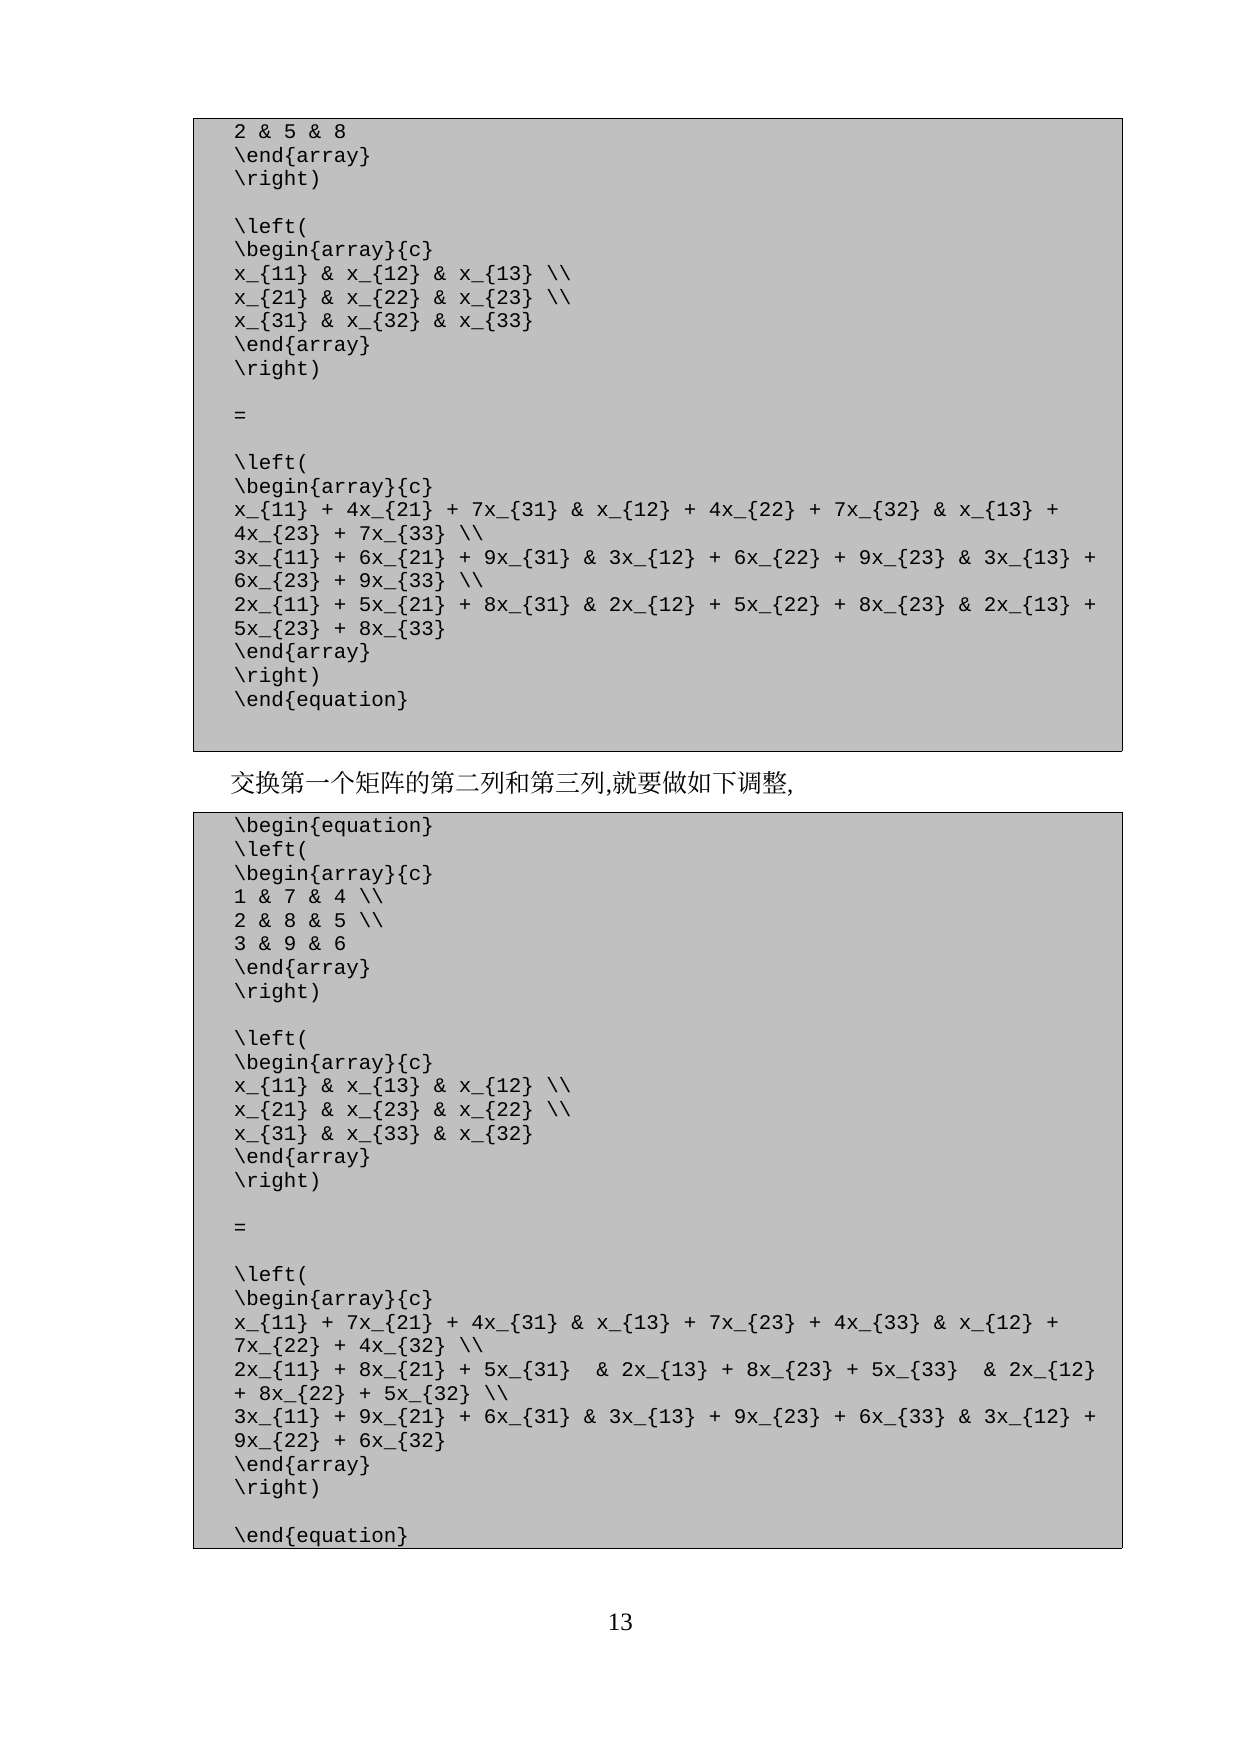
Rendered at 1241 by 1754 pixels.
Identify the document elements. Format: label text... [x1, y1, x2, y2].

list \begin{array}{c} [194, 859, 1122, 883]
list = [194, 1214, 1122, 1238]
list 3x_{11} + 6x_{21} + 9x_{31} & 3x_{12} + 6x_{22} + 9x_{23} & 3x_{13} + 6x_{23} + 9x_{33} \\ [194, 544, 1122, 591]
list \end{array} [194, 1451, 1122, 1474]
list \end{array} [194, 954, 1122, 978]
list 2x_{11} + 5x_{21} + 8x_{31} & 2x_{12} + 5x_{22} + 8x_{23} & 2x_{13} + 5x_{23} + 8x_{33} [194, 591, 1122, 638]
list \begin{equation} [194, 813, 1122, 836]
list x_{31} & x_{33} & x_{32} [194, 1119, 1122, 1143]
list \begin{array}{c} [194, 473, 1122, 496]
list \left( [194, 836, 1122, 859]
list \begin{array}{c} [194, 236, 1122, 260]
list \begin{array}{c} [194, 1049, 1122, 1072]
list x_{11} + 7x_{21} + 4x_{31} & x_{13} + 7x_{23} + 4x_{33} & x_{12} + 7x_{22} + 4x_{32} \\ [194, 1309, 1122, 1356]
list \right) [194, 978, 1122, 1001]
list \right) [194, 165, 1122, 189]
list 2x_{11} + 8x_{21} + 5x_{31} & 2x_{13} + 8x_{23} + 5x_{33} & 2x_{12} + 8x_{22} + 5x_{32} \\ [194, 1356, 1122, 1403]
list 3x_{11} + 9x_{21} + 6x_{31} & 3x_{13} + 9x_{23} + 6x_{33} & 3x_{12} + 9x_{22} + 6x_{32} [194, 1403, 1122, 1451]
list x_{21} & x_{23} & x_{22} \\ [194, 1096, 1122, 1119]
list = [194, 402, 1122, 426]
list x_{21} & x_{22} & x_{23} \\ [194, 284, 1122, 307]
list x_{11} & x_{12} & x_{13} \\ [194, 260, 1122, 284]
list x_{11} & x_{13} & x_{12} \\ [194, 1072, 1122, 1096]
list x_{11} + 4x_{21} + 7x_{31} & x_{12} + 4x_{22} + 7x_{32} & x_{13} + 4x_{23} + 7x_{33} \\ [194, 496, 1122, 544]
list \begin{array}{c} [194, 1285, 1122, 1309]
list 2 & 5 & 8 [194, 119, 1122, 142]
list \left( [194, 1025, 1122, 1049]
list \end{array} [194, 331, 1122, 354]
list 1 & 7 & 4 \\ [194, 883, 1122, 907]
list \end{equation} [194, 1522, 1122, 1548]
list \left( [194, 449, 1122, 473]
list \end{equation} [194, 686, 1122, 712]
list 3 & 9 & 6 [194, 930, 1122, 954]
list \right) [194, 662, 1122, 686]
list \right) [194, 1167, 1122, 1191]
list \end{array} [194, 638, 1122, 662]
list \end{array} [194, 142, 1122, 165]
list \right) [194, 1474, 1122, 1498]
list \right) [194, 354, 1122, 378]
list \end{array} [194, 1143, 1122, 1167]
list 2 & 8 & 5 \\ [194, 907, 1122, 930]
list x_{31} & x_{32} & x_{33} [194, 307, 1122, 331]
list \left( [194, 213, 1122, 236]
list \left( [194, 1261, 1122, 1285]
list 交换第一个矩阵的第二列和第三列,就要做如下调整, [193, 764, 1122, 800]
